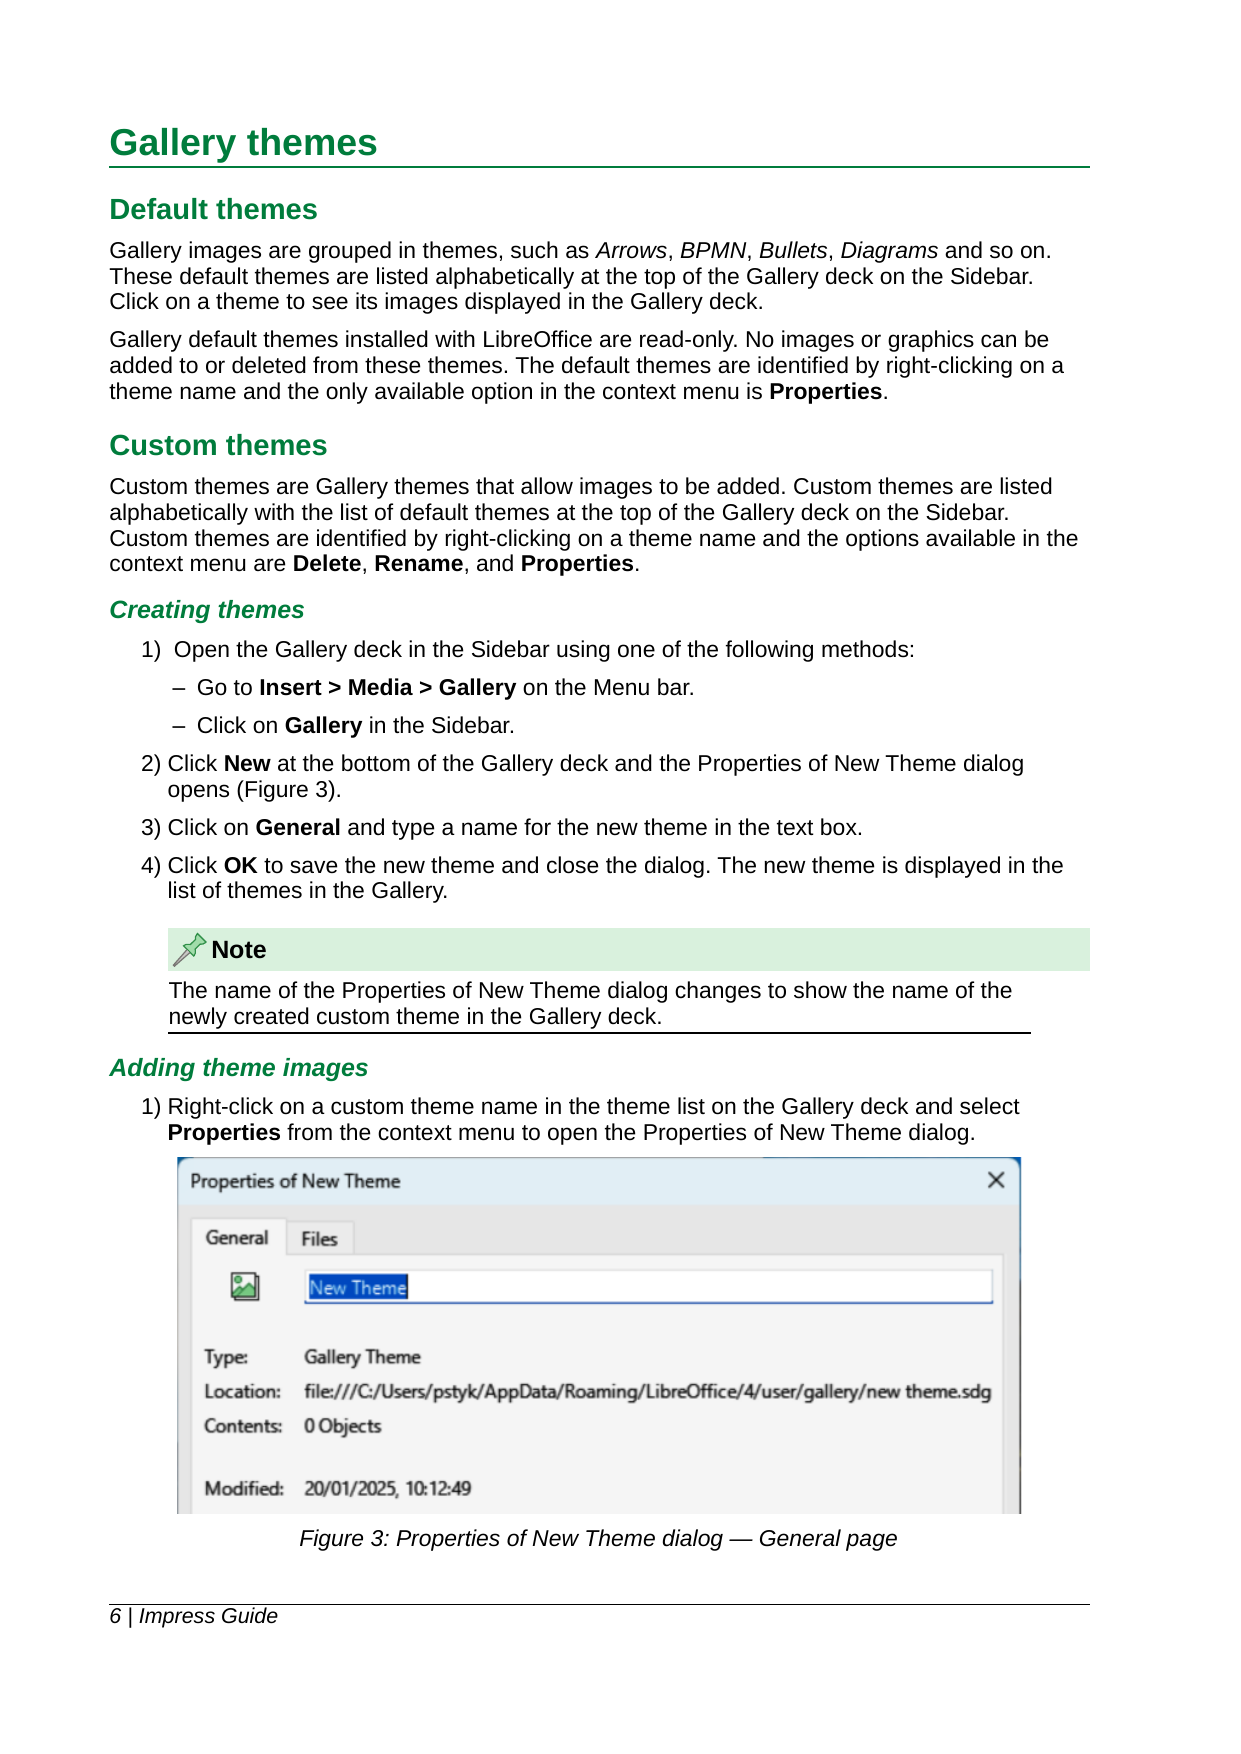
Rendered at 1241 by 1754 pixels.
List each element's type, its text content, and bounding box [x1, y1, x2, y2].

subtitle Creating themes [109, 596, 1090, 624]
list Open the Gallery deck in the Sidebar using one of the following methods: [153, 636, 1090, 662]
text Gallery images are grouped in themes, such as Arrows, BPMN, Bullets, Diagrams and so on. These default themes are listed alphabetically at the top of the Gallery deck on the Sidebar. Click on a theme to see its images displayed in the Gallery deck. [109, 238, 1090, 315]
list Go to Insert > Media > Gallery on the Menu bar. [182, 674, 1090, 700]
subtitle Adding theme images [109, 1053, 1090, 1081]
list Click New at the bottom of the Gallery deck and the Properties of New Theme dialog opens (Figure 3). [153, 751, 1090, 802]
text The name of the Properties of New Theme dialog changes to show the name of the newly created custom theme in the Gallery deck. [168, 978, 1031, 1032]
text Gallery default themes installed with LibreOffice are read-only. No images or graphics can be added to or deleted from these themes. The default themes are identified by right-clicking on a theme name and the only available option in the context menu is Properties. [109, 327, 1090, 404]
text Figure 3: Properties of New Theme dialog — General page [177, 1526, 1022, 1551]
subtitle Note [168, 928, 1090, 971]
list Right-click on a custom theme name in the theme list on the Gallery deck and select Properties from the context menu to open the Properties of New Theme dialog. [153, 1094, 1090, 1145]
list Click on Gallery in the Sidebar. [182, 712, 1090, 738]
subtitle Custom themes [109, 429, 1090, 461]
list Click on General and type a name for the new theme in the text box. [153, 814, 1090, 840]
picture [177, 1157, 1022, 1514]
subtitle Gallery themes [109, 121, 1090, 166]
subtitle Default themes [109, 193, 1090, 225]
text Custom themes are Gallery themes that allow images to be added. Custom themes are listed alphabetically with the list of default themes at the top of the Gallery deck on the Sidebar. Custom themes are identified by right-clicking on a theme name and the options available in the context menu are Delete, Rename, and Properties. [109, 474, 1090, 576]
list Click OK to save the new theme and close the dialog. The new theme is displayed in the list of themes in the Gallery. [153, 852, 1090, 904]
